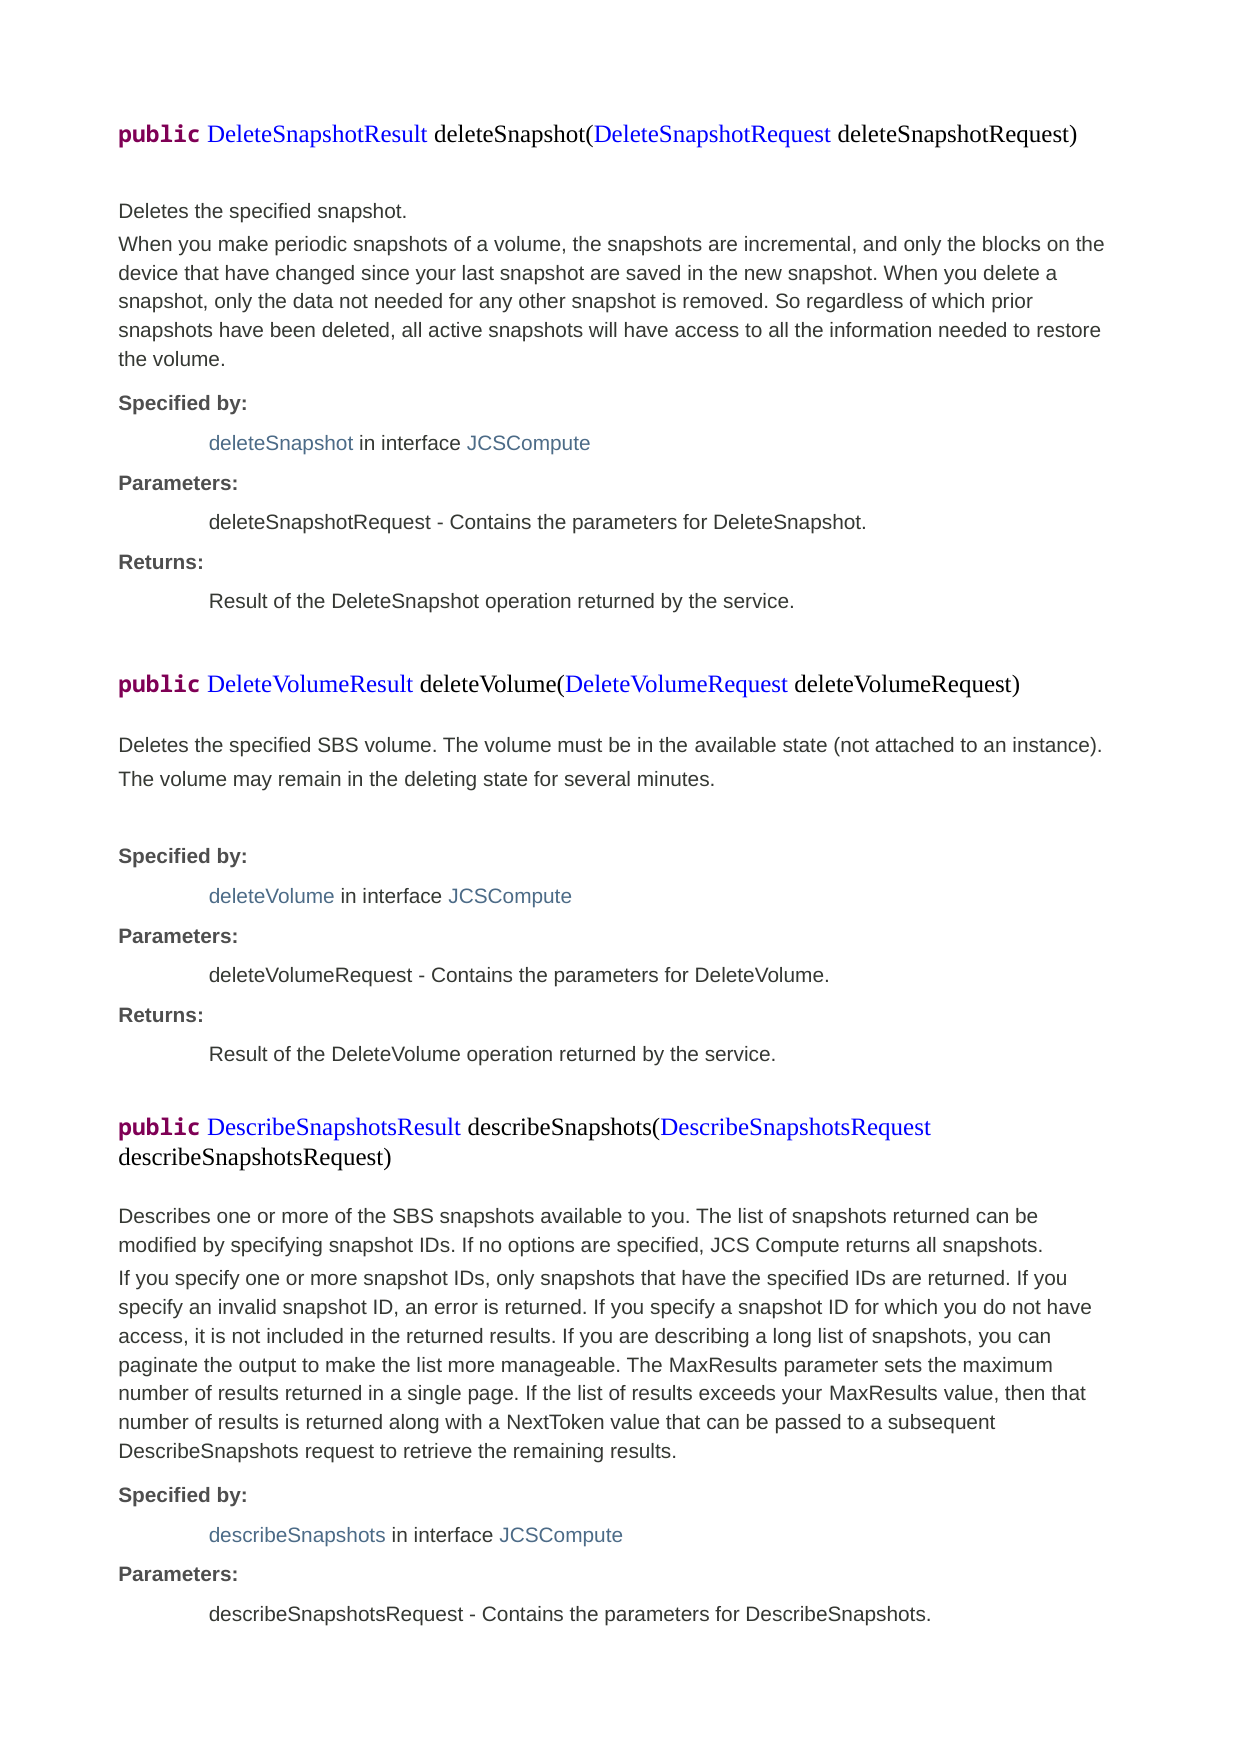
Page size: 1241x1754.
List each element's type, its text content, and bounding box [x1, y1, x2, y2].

list describeSnapshots in interface JCSCompute [208, 1523, 1122, 1547]
list deleteVolume in interface JCSCompute [208, 884, 1122, 908]
text Deletes the specified SBS volume. The volume must be in the available state (not attached to an instance). [118, 733, 1122, 757]
subtitle Parameters: [118, 470, 1122, 494]
subtitle Returns: [118, 549, 1122, 573]
text public DescribeSnapshotsResult describeSnapshots(DescribeSnapshotsRequest describeSnapshotsRequest) [118, 1111, 1122, 1171]
text The volume may remain in the deleting state for several minutes. [118, 766, 1122, 790]
subtitle Parameters: [118, 923, 1122, 947]
list Result of the DeleteVolume operation returned by the service. [208, 1042, 1122, 1066]
text When you make periodic snapshots of a volume, the snapshots are incremental, and only the blocks on the device that have changed since your last snapshot are saved in the new snapshot. When you delete a snapshot, only the data not needed for any other snapshot is removed. So regardless of which prior snapshots have been deleted, all active snapshots will have access to all the information needed to restore the volume. [118, 232, 1122, 371]
list deleteVolumeRequest - Contains the parameters for DeleteVolume. [208, 963, 1122, 987]
text Describes one or more of the SBS snapshots available to you. The list of snapshots returned can be modified by specifying snapshot IDs. If no options are specified, JCS Compute returns all snapshots. [118, 1204, 1122, 1257]
list Result of the DeleteSnapshot operation returned by the service. [208, 589, 1122, 613]
list deleteSnapshot in interface JCSCompute [208, 431, 1122, 455]
list describeSnapshotsRequest - Contains the parameters for DescribeSnapshots. [208, 1602, 1122, 1626]
text public DeleteVolumeResult deleteVolume(DeleteVolumeRequest deleteVolumeRequest) [118, 668, 1122, 699]
text Deletes the specified snapshot. [118, 198, 1122, 222]
subtitle Specified by: [118, 391, 1122, 415]
text If you specify one or more snapshot IDs, only snapshots that have the specified IDs are returned. If you specify an invalid snapshot ID, an error is returned. If you specify a snapshot ID for which you do not have access, it is not included in the returned results. If you are describing a long list of snapshots, you can paginate the output to make the list more manageable. The MaxResults parameter sets the maximum number of results returned in a single page. If the list of results exceeds your MaxResults value, then that number of results is returned along with a NextToken value that can be passed to a subsequent DescribeSnapshots request to retrieve the remaining results. [118, 1266, 1122, 1463]
subtitle Parameters: [118, 1562, 1122, 1586]
subtitle Specified by: [118, 1483, 1122, 1507]
list deleteSnapshotRequest - Contains the parameters for DeleteSnapshot. [208, 510, 1122, 534]
subtitle Specified by: [118, 844, 1122, 868]
text public DeleteSnapshotResult deleteSnapshot(DeleteSnapshotRequest deleteSnapshotRequest) [118, 118, 1122, 149]
subtitle Returns: [118, 1003, 1122, 1027]
